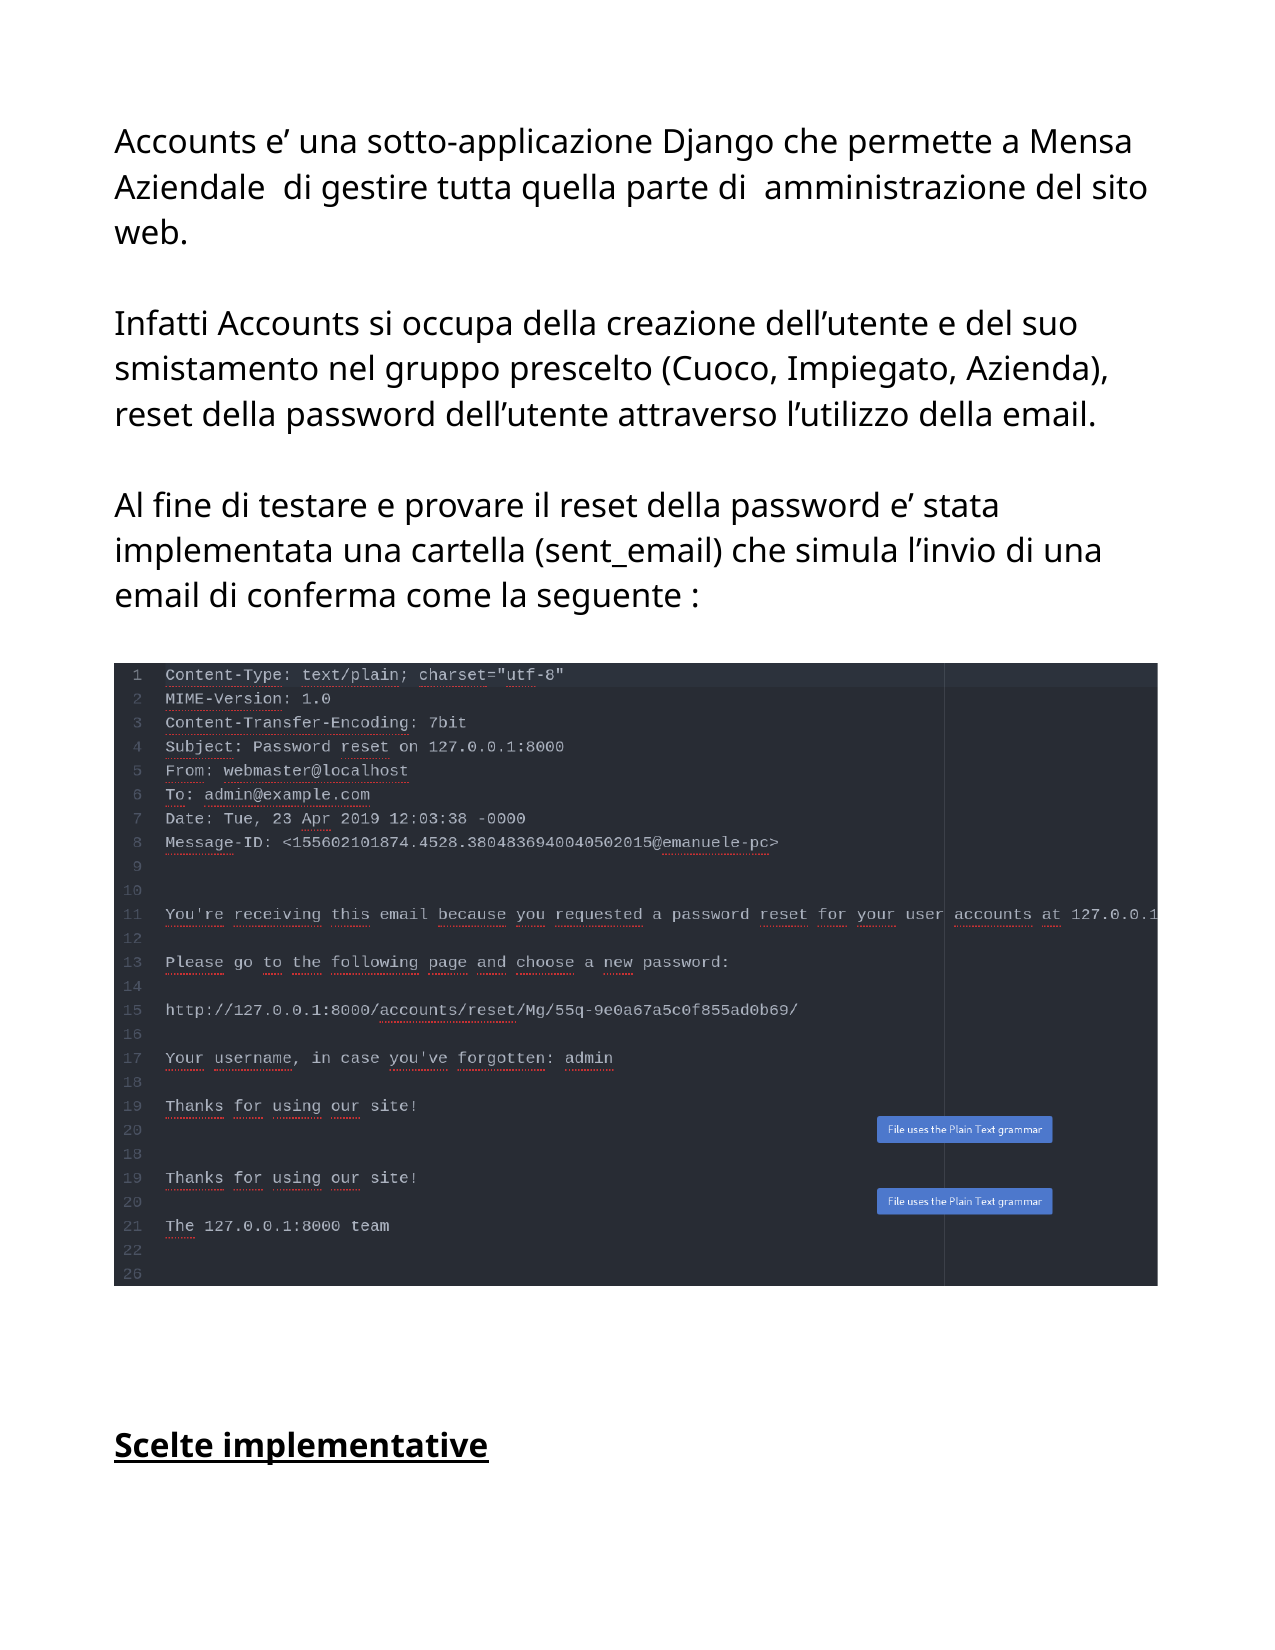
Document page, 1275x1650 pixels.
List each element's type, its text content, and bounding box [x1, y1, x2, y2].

picture [114, 663, 1158, 1286]
text Accounts e’ una sotto-applicazione Django che permette a Mensa Aziendale di gestire tutta quella parte di amministrazione del sito web. [114, 118, 1158, 254]
text Al fine di testare e provare il reset della password e’ stata implementata una cartella (sent_email) che simula l’invio di una email di conferma come la seguente : [114, 481, 1158, 618]
text Scelte implementative [114, 1422, 1158, 1467]
text Infatti Accounts si occupa della creazione dell’utente e del suo smistamento nel gruppo prescelto (Cuoco, Impiegato, Azienda), reset della password dell’utente attraverso l’utilizzo della email. [114, 300, 1158, 436]
